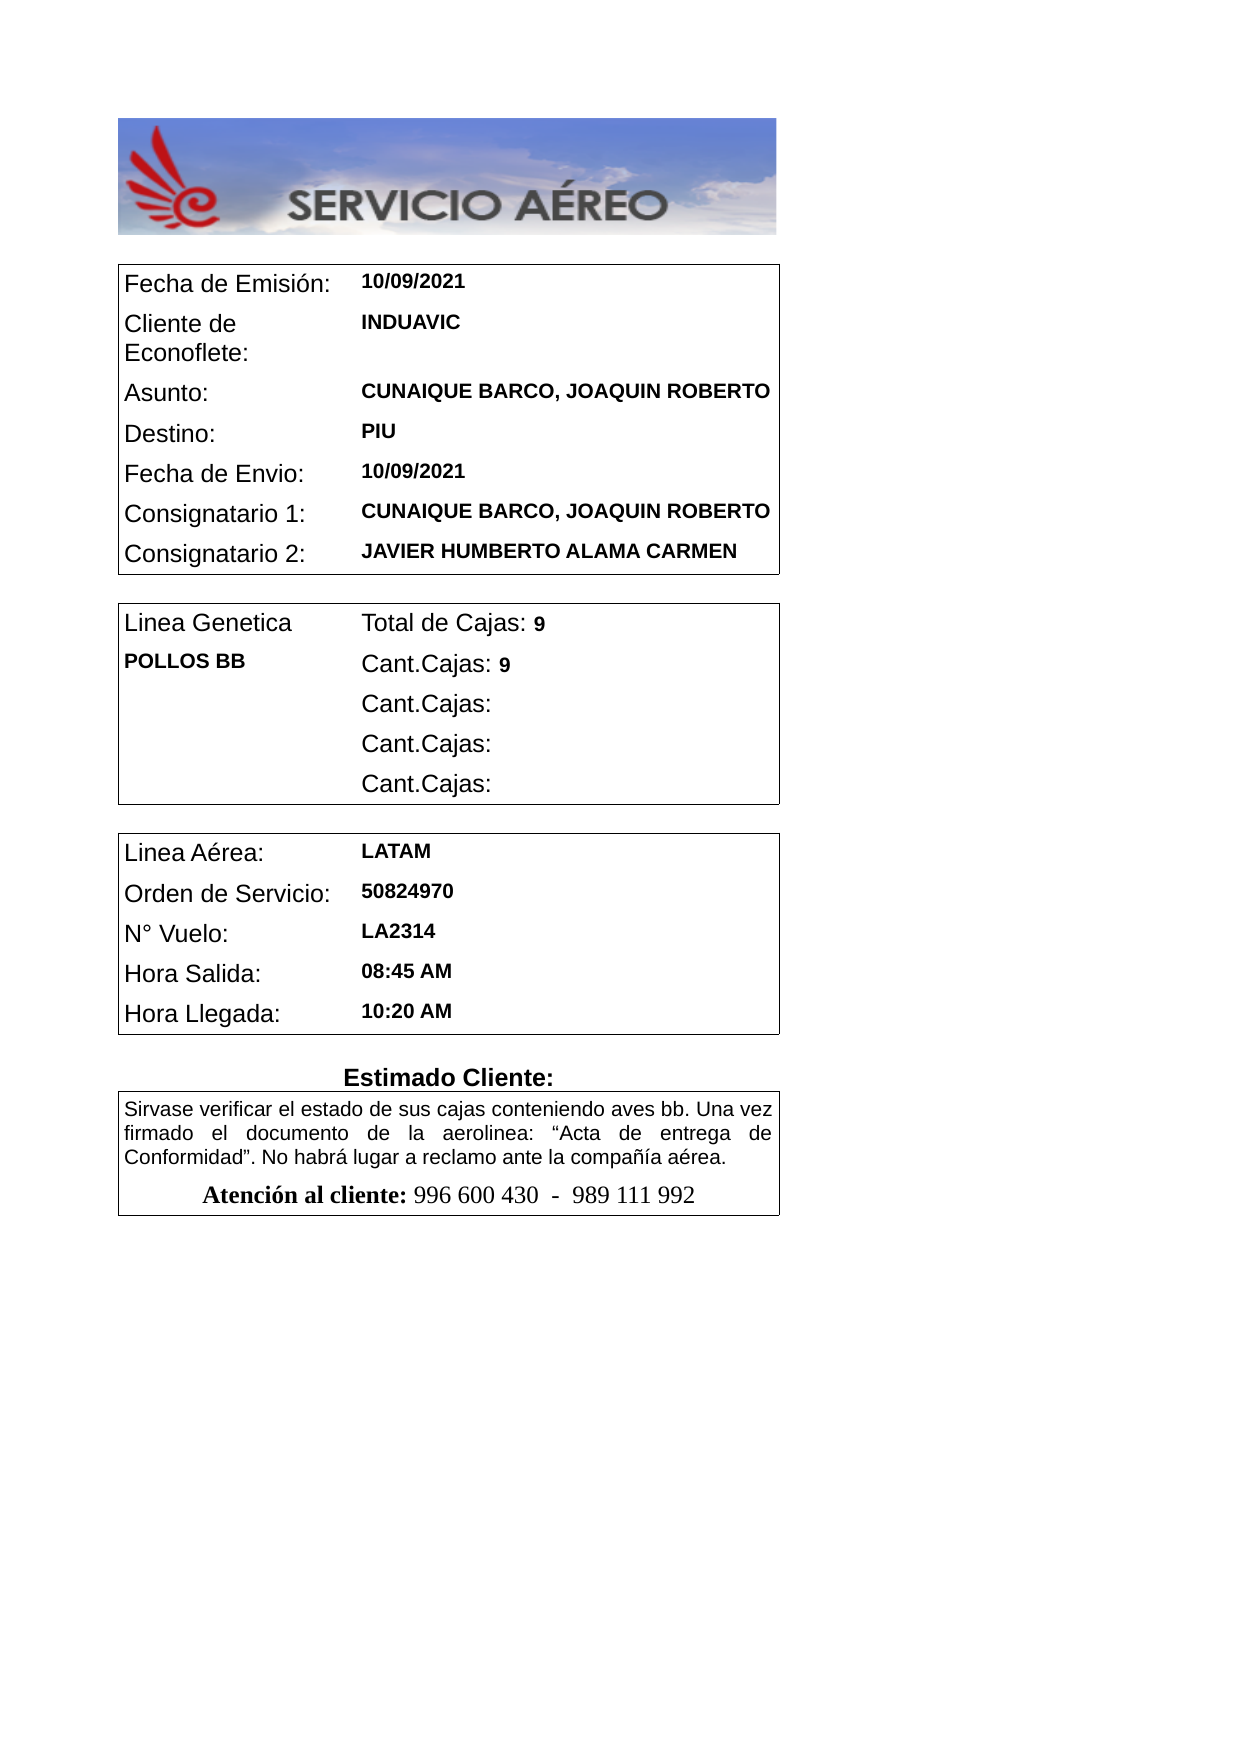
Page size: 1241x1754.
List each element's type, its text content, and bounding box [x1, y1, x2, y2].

table_cell N° Vuelo: [119, 913, 356, 953]
table_cell [119, 764, 356, 804]
table_cell 50824970 [356, 873, 779, 913]
table_cell Hora Llegada: [119, 994, 356, 1034]
table_cell Cant.Cajas: [356, 723, 779, 763]
table_header Fecha de Emisión: [119, 265, 356, 304]
table_cell Hora Salida: [119, 953, 356, 993]
table_cell LA2314 [356, 913, 779, 953]
table_cell 10/09/2021 [356, 453, 779, 493]
table_cell [118, 805, 356, 833]
table_cell CUNAIQUE BARCO, JOAQUIN ROBERTO [356, 373, 779, 413]
table_cell CUNAIQUE BARCO, JOAQUIN ROBERTO [356, 493, 779, 533]
table_cell Atención al cliente: 996 600 430 - 989 111 992 [119, 1175, 779, 1215]
table_cell [119, 683, 356, 723]
table_cell JAVIER HUMBERTO ALAMA CARMEN [356, 534, 779, 574]
table_cell Estimado Cliente: [118, 1035, 779, 1091]
table_cell 08:45 AM [356, 953, 779, 993]
table_cell [118, 575, 356, 603]
table_cell PIU [356, 413, 779, 453]
table_cell Cant.Cajas: [356, 764, 779, 804]
table_cell Sirvase verificar el estado de sus cajas conteniendo aves bb. Una vez firmado el documento de la aerolinea: “Acta de entrega de Conformidad”. No habrá lugar a reclamo ante la compañía aérea. [119, 1092, 779, 1175]
table_cell [119, 723, 356, 763]
table_cell Fecha de Envio: [119, 453, 356, 493]
table_cell POLLOS BB [119, 643, 356, 683]
table_cell INDUAVIC [356, 304, 779, 373]
table_cell Orden de Servicio: [119, 873, 356, 913]
table_cell Linea Aérea: [119, 834, 356, 873]
picture [118, 118, 777, 235]
table_cell Cliente de Econoflete: [119, 304, 356, 373]
table_cell [356, 575, 779, 603]
table_cell [356, 805, 779, 833]
table_cell LATAM [356, 834, 779, 873]
table_cell Cant.Cajas: 9 [356, 643, 779, 683]
table_cell 10:20 AM [356, 994, 779, 1034]
table_cell Total de Cajas: 9 [356, 604, 779, 643]
table_cell Linea Genetica [119, 604, 356, 643]
table_cell Consignatario 2: [119, 534, 356, 574]
table_cell Asunto: [119, 373, 356, 413]
table_header 10/09/2021 [356, 265, 779, 304]
table_cell Cant.Cajas: [356, 683, 779, 723]
table_cell Destino: [119, 413, 356, 453]
table_cell Consignatario 1: [119, 493, 356, 533]
